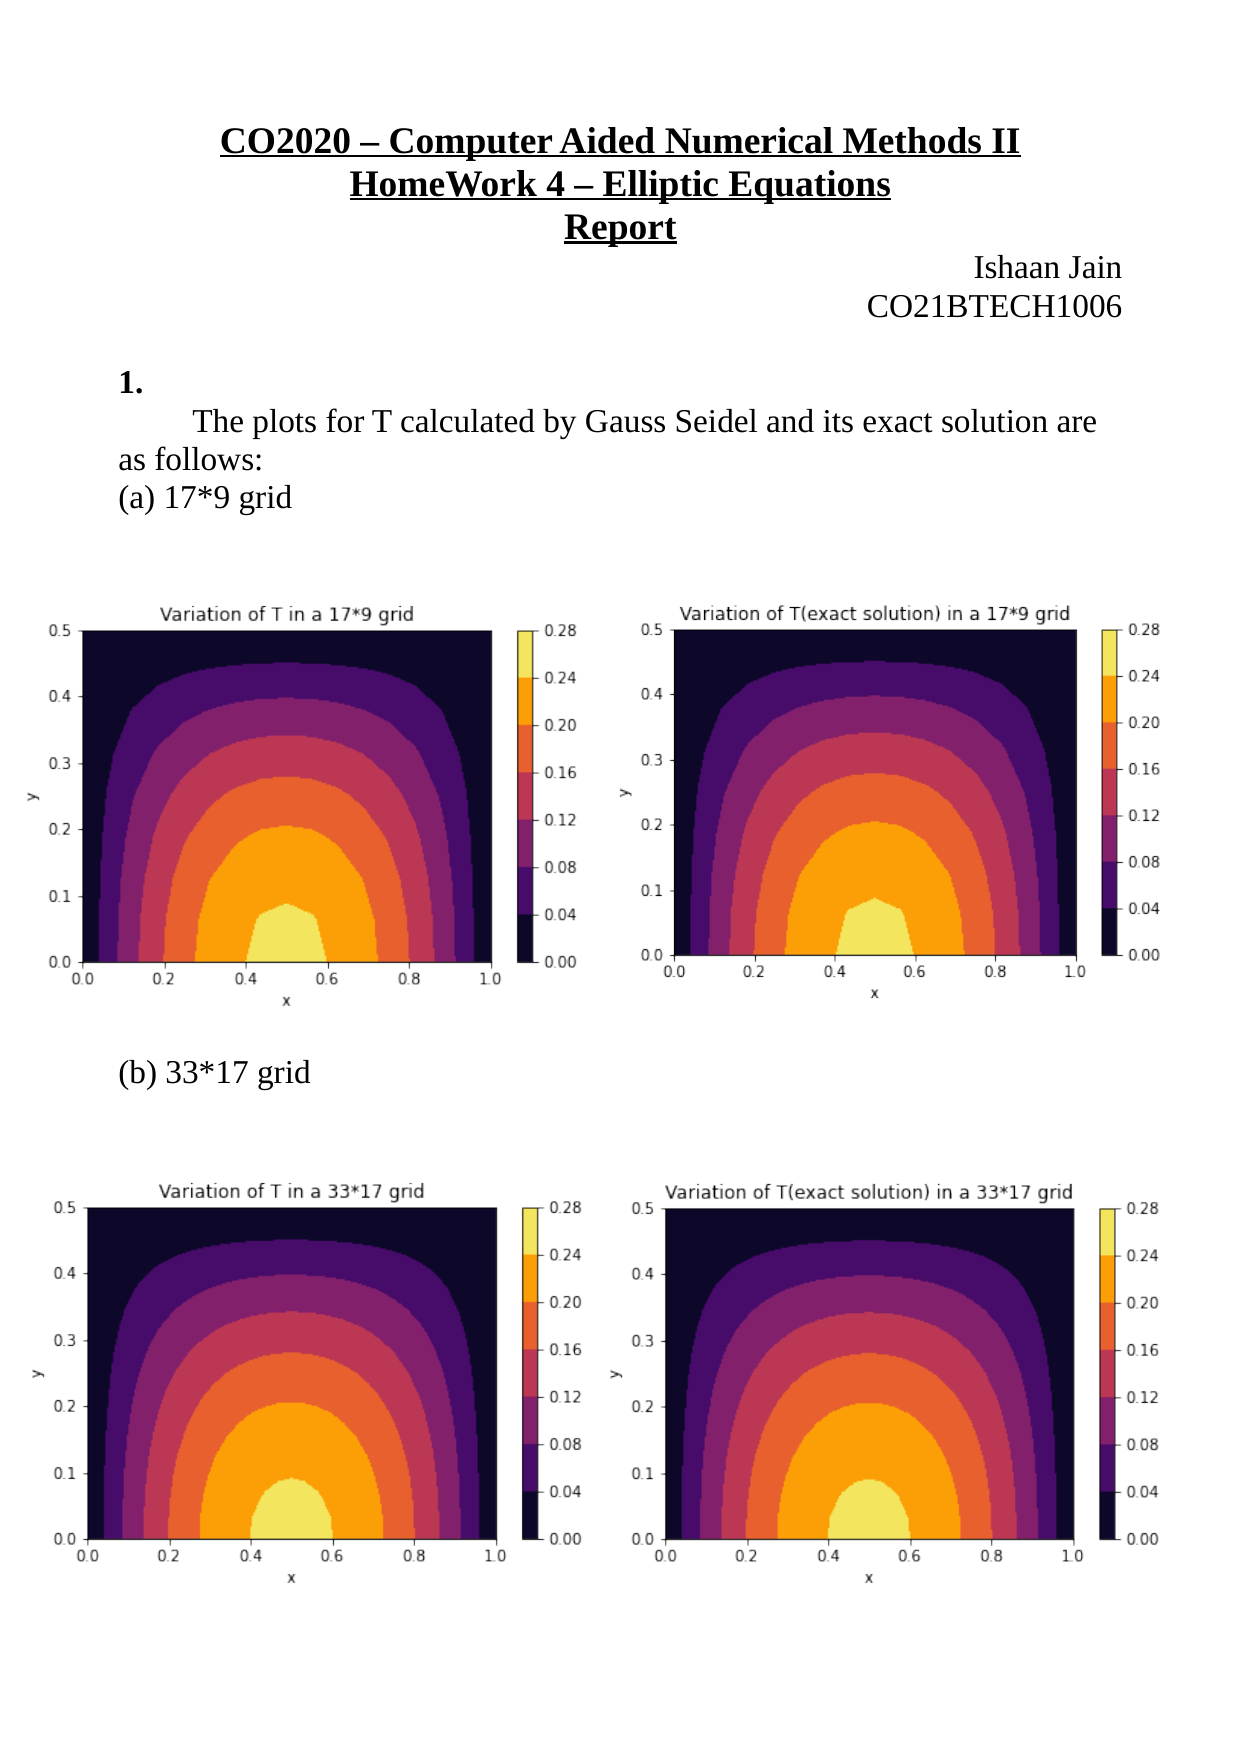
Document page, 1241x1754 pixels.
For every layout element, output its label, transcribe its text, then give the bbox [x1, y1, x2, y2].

picture [5, 1154, 1241, 1594]
text Ishaan Jain [118, 247, 1122, 286]
text CO2020 – Computer Aided Numerical Methods II [118, 118, 1122, 161]
text 1. [118, 362, 1122, 401]
text Report [118, 204, 1122, 247]
text The plots for T calculated by Gauss Seidel and its exact solution are as follows: [118, 401, 1122, 477]
text (a) 17*9 grid [118, 477, 1122, 516]
text (b) 33*17 grid [118, 1052, 1122, 1091]
text CO21BTECH1006 [118, 286, 1122, 324]
text HomeWork 4 – Elliptic Equations [118, 161, 1122, 204]
picture [0, 577, 1241, 1017]
